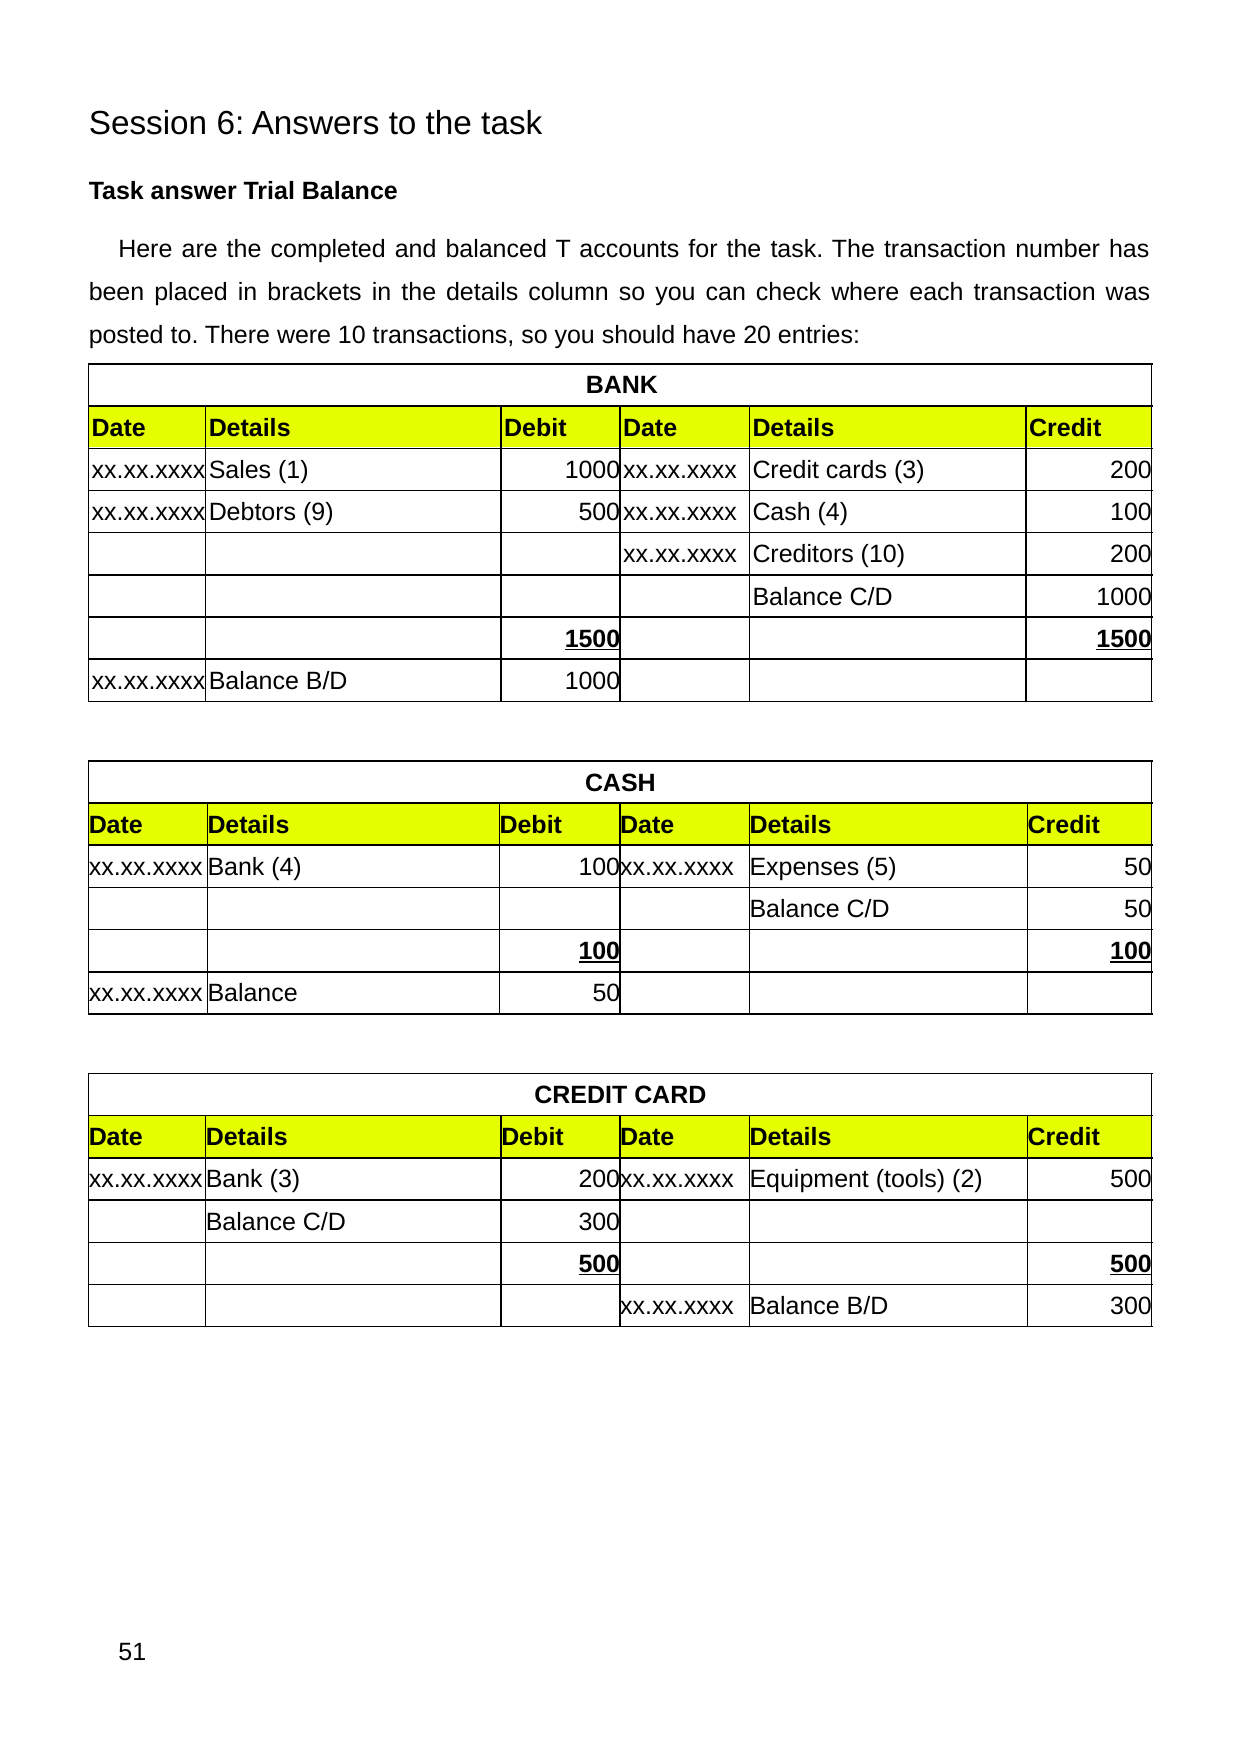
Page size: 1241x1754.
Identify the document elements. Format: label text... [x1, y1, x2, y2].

table_cell [89, 888, 207, 929]
table_cell 300 [502, 1201, 619, 1241]
table_cell 1000 [502, 660, 619, 701]
table_cell Details [206, 407, 500, 447]
table_cell [750, 618, 1025, 658]
table_cell Bank (3) [206, 1159, 500, 1199]
table_cell xx.xx.xxxx [89, 491, 205, 532]
table_cell 1500 [502, 618, 619, 658]
table_cell [1028, 973, 1151, 1013]
table_cell 500 [502, 1243, 619, 1283]
table_cell [208, 930, 499, 971]
table_cell 200 [1027, 449, 1151, 489]
table_cell 100 [1027, 491, 1151, 532]
table_cell 300 [1028, 1285, 1151, 1326]
table_cell Credit [1028, 804, 1151, 844]
table_cell [206, 1243, 500, 1283]
table_cell Expenses (5) [750, 846, 1027, 887]
table_cell Details [750, 804, 1027, 844]
table_cell xx.xx.xxxx [89, 660, 205, 701]
table_cell Details [208, 804, 499, 844]
table_cell [1027, 660, 1151, 701]
table_cell Sales (1) [206, 449, 500, 489]
table_cell Balance C/D [750, 576, 1025, 616]
table_cell 100 [609, 859, 617, 873]
table_cell 50 [1028, 846, 1151, 887]
table_cell [502, 533, 619, 574]
table_cell Balance B/D [750, 1285, 1027, 1326]
table_cell Credit [1027, 407, 1151, 447]
table_cell [621, 618, 749, 658]
table_cell Debit [500, 804, 619, 844]
table_header CASH [89, 762, 1151, 802]
table_cell [621, 1201, 749, 1241]
table_cell [502, 576, 619, 616]
table_cell 1000 [1027, 576, 1151, 616]
table_cell Date [621, 804, 749, 844]
table_cell 200 [609, 1171, 617, 1185]
table_cell Bank (4) [208, 846, 499, 887]
table_header CREDIT CARD [89, 1074, 1151, 1115]
table_cell [89, 1243, 205, 1283]
table_cell Creditors (10) [750, 533, 1025, 574]
table_cell Debit [502, 407, 619, 447]
table_cell 50 [500, 973, 619, 1013]
table_cell Debtors (9) [206, 491, 500, 532]
text Session 6: Answers to the task [88, 103, 1152, 142]
table_cell [621, 660, 749, 701]
table_cell [750, 973, 1027, 1013]
table_cell [750, 1201, 1027, 1241]
table_cell xx.xx.xxxx [89, 846, 207, 887]
table_cell Balance C/D [206, 1201, 500, 1241]
table_cell 100 [500, 846, 619, 887]
table_cell xx.xx.xxxx [89, 449, 205, 489]
table_cell [206, 576, 500, 616]
table_cell Date [89, 1116, 205, 1157]
table_cell xx.xx.xxxx [621, 449, 749, 489]
table_cell [206, 618, 500, 658]
table_cell [500, 888, 619, 929]
table_cell [89, 533, 205, 574]
table_cell Cash (4) [750, 491, 1025, 532]
table_cell [750, 660, 1025, 701]
table_cell 500 [502, 491, 619, 532]
table_cell xx.xx.xxxx [621, 491, 749, 532]
table_cell [206, 1285, 500, 1326]
table_cell [750, 1243, 1027, 1283]
table_cell Details [206, 1116, 500, 1157]
table_cell [89, 1285, 205, 1326]
table_cell 200 [1027, 533, 1151, 574]
table_cell [621, 930, 749, 971]
table_cell Balance [208, 973, 499, 1013]
table_cell Balance B/D [206, 660, 500, 701]
table_cell Details [750, 1116, 1027, 1157]
table_cell Date [89, 804, 207, 844]
table_cell [89, 576, 205, 616]
table_cell [89, 618, 205, 658]
table_cell 500 [1028, 1159, 1151, 1199]
table_cell [621, 973, 749, 1013]
table_cell 1000 [502, 449, 619, 489]
table_cell xx.xx.xxxx [621, 1285, 749, 1326]
table_cell [208, 888, 499, 929]
table_cell [206, 533, 500, 574]
table_cell 1500 [1027, 618, 1151, 658]
table_cell [621, 576, 749, 616]
table_cell [621, 888, 749, 929]
table_cell xx.xx.xxxx [89, 1159, 205, 1199]
table_cell [89, 930, 207, 971]
table_cell [621, 1243, 749, 1283]
table_cell 100 [500, 930, 619, 971]
table_cell [750, 930, 1027, 971]
table_cell xx.xx.xxxx [89, 973, 207, 1013]
table_cell 200 [502, 1159, 619, 1199]
table_cell [1028, 1201, 1151, 1241]
table_cell [89, 1201, 205, 1241]
table_cell [502, 1285, 619, 1326]
table_cell 500 [1028, 1243, 1151, 1283]
table_cell Date [621, 1116, 749, 1157]
table_cell 100 [1028, 930, 1151, 971]
table_cell xx.xx.xxxx [621, 846, 749, 887]
table_cell Balance C/D [750, 888, 1027, 929]
table_cell xx.xx.xxxx [621, 533, 749, 574]
text Task answer Trial Balance [88, 176, 1152, 204]
table_cell Credit cards (3) [750, 449, 1025, 489]
table_cell Debit [502, 1116, 619, 1157]
table_cell Credit [1028, 1116, 1151, 1157]
table_cell Details [750, 407, 1025, 447]
table_cell Date [621, 407, 749, 447]
table_cell Equipment (tools) (2) [750, 1159, 1027, 1199]
table_cell xx.xx.xxxx [621, 1159, 749, 1199]
table_cell Date [89, 407, 205, 447]
table_header BANK [89, 365, 1151, 405]
table_cell 50 [1028, 888, 1151, 929]
text Here are the completed and balanced T accounts for the task. The transaction number has been placed in brackets in the details column so you can check where each transaction was posted to. There were 10 transactions, so you should have 20 entries: [88, 234, 1152, 349]
